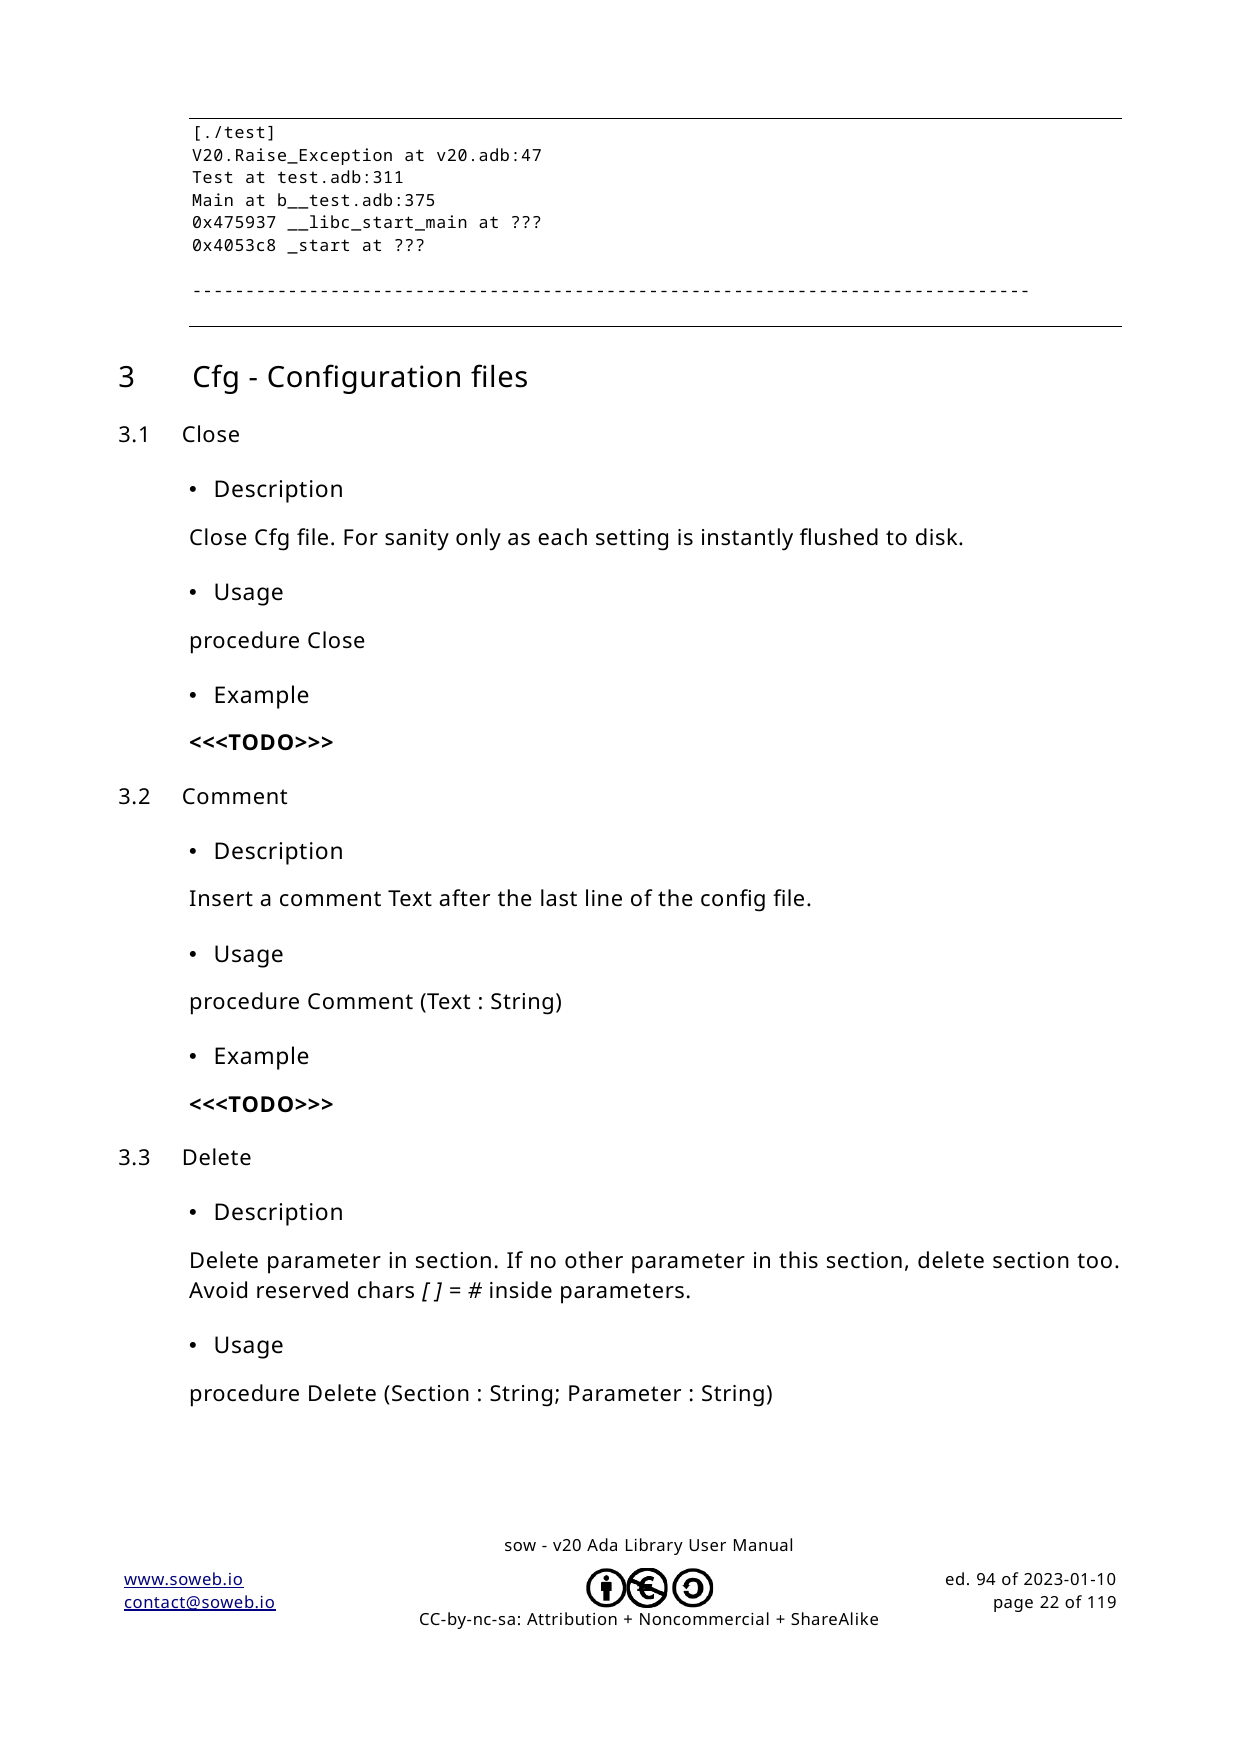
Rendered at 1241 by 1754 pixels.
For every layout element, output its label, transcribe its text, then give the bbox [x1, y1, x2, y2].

text procedure Close [189, 624, 1122, 654]
subtitle Cfg - Configuration files [118, 356, 1122, 396]
text procedure Comment (Text : String) [189, 986, 1122, 1016]
text <<<TODO>>> [189, 727, 1122, 757]
subtitle Description [189, 473, 1122, 504]
list Main at b__test.adb:375 [189, 186, 1122, 208]
list [./test] [189, 119, 1122, 141]
text Insert a comment Text after the last line of the config file. [189, 883, 1122, 913]
subtitle Delete [118, 1142, 1122, 1172]
text Delete parameter in section. If no other parameter in this section, delete section too. Avoid reserved chars [ ] = # inside parameters. [189, 1245, 1122, 1305]
picture [672, 1568, 714, 1608]
subtitle Example [189, 1039, 1122, 1071]
subtitle Description [189, 1196, 1122, 1227]
text procedure Delete (Section : String; Parameter : String) [189, 1377, 1122, 1407]
list ------------------------------------------------------------------------------- [189, 276, 1122, 326]
subtitle Example [189, 678, 1122, 709]
subtitle Usage [189, 1328, 1122, 1360]
text <<<TODO>>> [189, 1088, 1122, 1118]
list 0x475937 __libc_start_main at ??? [189, 208, 1122, 231]
subtitle Description [189, 834, 1122, 866]
picture [585, 1568, 668, 1608]
list 0x4053c8 _start at ??? [189, 231, 1122, 256]
subtitle Usage [189, 937, 1122, 968]
list V20.Raise_Exception at v20.adb:47 [189, 141, 1122, 163]
list Test at test.adb:311 [189, 163, 1122, 186]
subtitle Comment [118, 781, 1122, 811]
text Close Cfg file. For sanity only as each setting is instantly flushed to disk. [189, 522, 1122, 552]
subtitle Close [118, 419, 1122, 449]
subtitle Usage [189, 576, 1122, 607]
